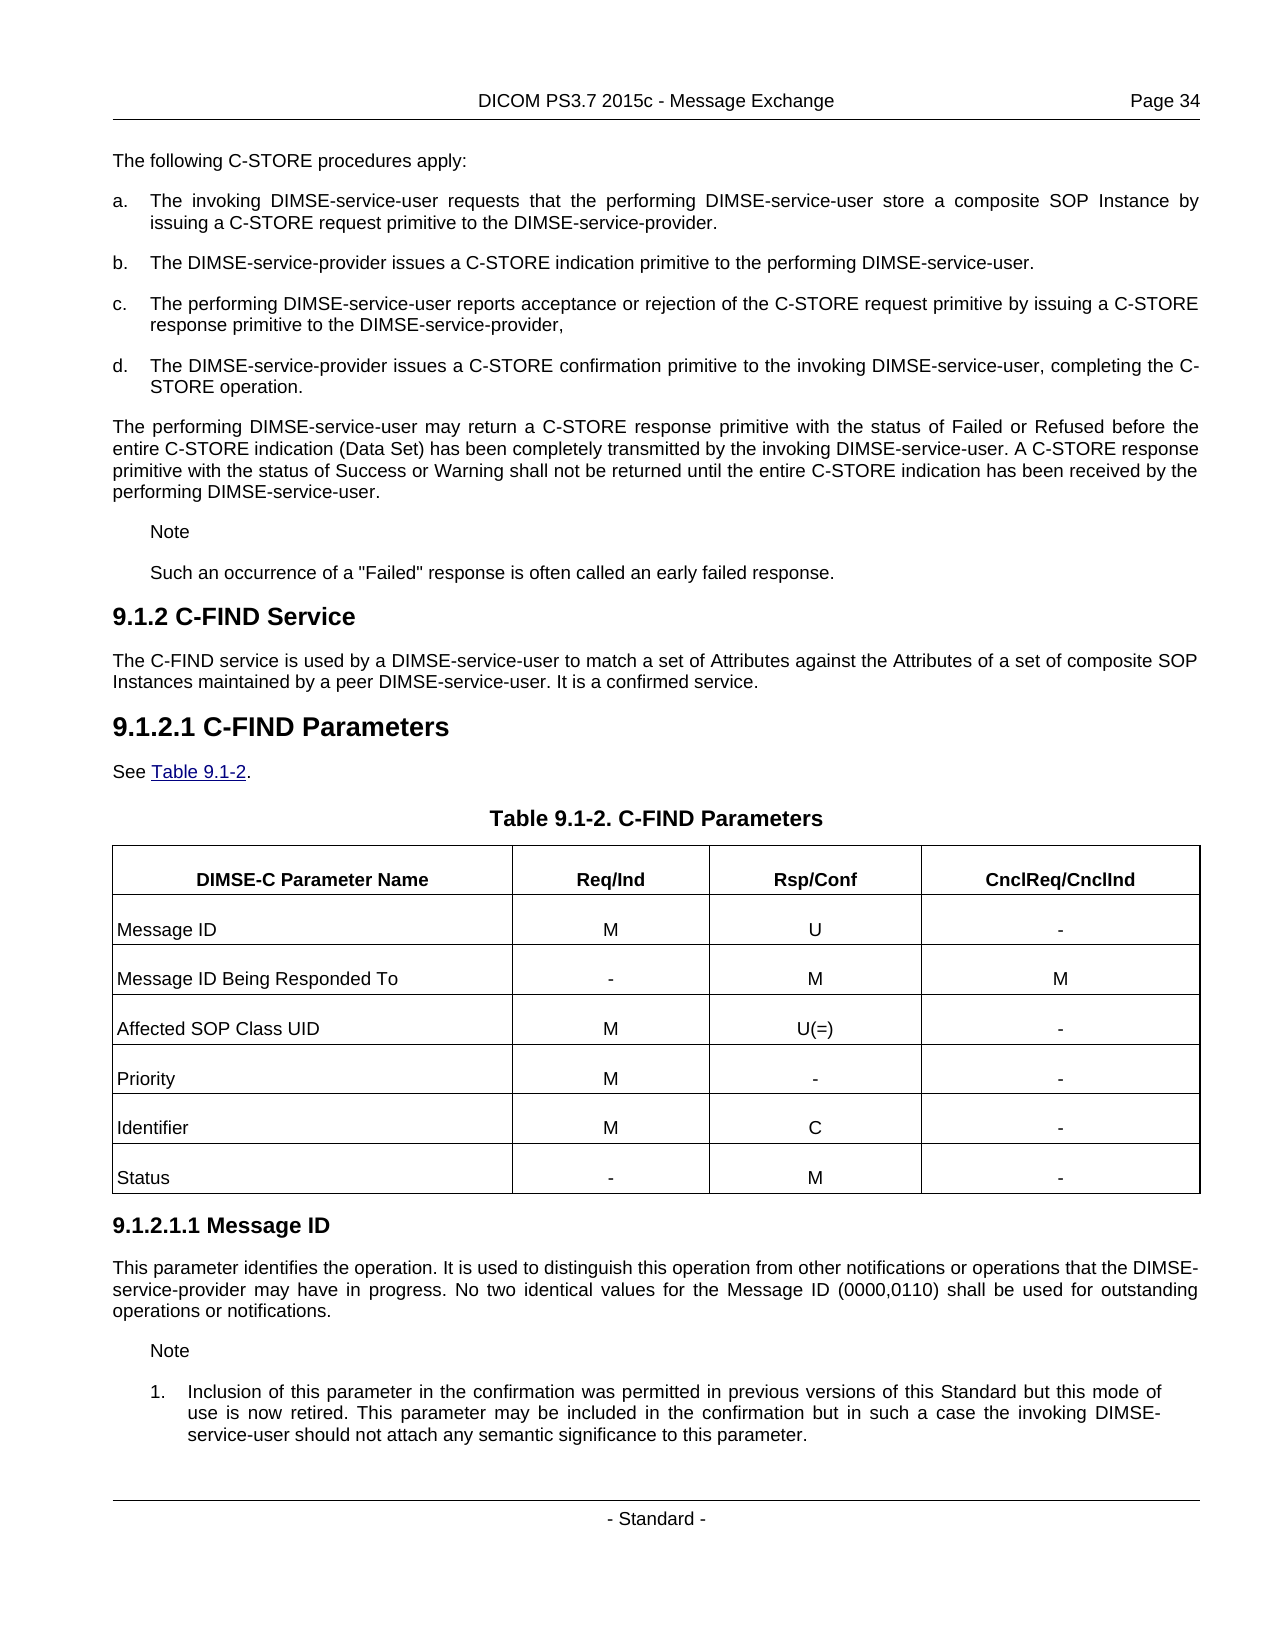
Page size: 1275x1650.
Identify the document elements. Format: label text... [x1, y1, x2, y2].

table_cell U [710, 895, 921, 944]
table_cell M [513, 1094, 709, 1143]
table_cell Message ID Being Responded To [113, 945, 512, 994]
table_cell Affected SOP Class UID [113, 995, 512, 1043]
text Table 9.1-2. C-FIND Parameters [112, 805, 1200, 831]
text See Table 9.1-2. [112, 761, 1200, 783]
table_header DIMSE-C Parameter Name [113, 846, 512, 894]
list The performing DIMSE-service-user reports acceptance or rejection of the C-STORE request primitive by issuing a C-STORE response primitive to the DIMSE-service-provider, [112, 292, 1200, 336]
table_header Rsp/Conf [710, 846, 921, 894]
text The performing DIMSE-service-user may return a C-STORE response primitive with the status of Failed or Refused before the entire C-STORE indication (Data Set) has been completely transmitted by the invoking DIMSE-service-user. A C-STORE response primitive with the status of Success or Warning shall not be returned until the entire C-STORE indication has been received by the performing DIMSE-service-user. [112, 416, 1200, 502]
table_cell M [710, 945, 921, 994]
text 9.1.2 C-FIND Service [112, 602, 1200, 631]
list The DIMSE-service-provider issues a C-STORE indication primitive to the performing DIMSE-service-user. [112, 252, 1200, 274]
table_cell M [710, 1144, 921, 1192]
table_cell - [922, 1045, 1199, 1093]
list The DIMSE-service-provider issues a C-STORE confirmation primitive to the invoking DIMSE-service-user, completing the C-STORE operation. [112, 354, 1200, 397]
table_cell Identifier [113, 1094, 512, 1143]
table_cell C [710, 1094, 921, 1143]
text This parameter identifies the operation. It is used to distinguish this operation from other notifications or operations that the DIMSE-service-provider may have in progress. No two identical values for the Message ID (0000,0110) shall be used for outstanding operations or notifications. [112, 1257, 1200, 1322]
table_header Req/Ind [513, 846, 709, 894]
table_header CnclReq/CnclInd [922, 846, 1199, 894]
list Inclusion of this parameter in the confirmation was permitted in previous versions of this Standard but this mode of use is now retired. This parameter may be included in the confirmation but in such a case the invoking DIMSE-service-user should not attach any semantic significance to this parameter. [150, 1381, 1162, 1445]
text The C-FIND service is used by a DIMSE-service-user to match a set of Attributes against the Attributes of a set of composite SOP Instances maintained by a peer DIMSE-service-user. It is a confirmed service. [112, 649, 1200, 692]
table_cell Message ID [113, 895, 512, 944]
table_cell Priority [113, 1045, 512, 1093]
table_cell U(=) [710, 995, 921, 1043]
list The invoking DIMSE-service-user requests that the performing DIMSE-service-user store a composite SOP Instance by issuing a C-STORE request primitive to the DIMSE-service-provider. [112, 190, 1200, 233]
table_cell - [922, 895, 1199, 944]
table_cell - [922, 1144, 1199, 1192]
table_cell - [513, 1144, 709, 1192]
table_cell M [513, 1045, 709, 1093]
text 9.1.2.1 C-FIND Parameters [112, 711, 1200, 742]
table_cell M [513, 995, 709, 1043]
table_cell - [922, 995, 1199, 1043]
table_cell - [513, 945, 709, 994]
text The following C-STORE procedures apply: [112, 150, 1200, 172]
text 9.1.2.1.1 Message ID [112, 1212, 1200, 1238]
text Such an occurrence of a "Failed" response is often called an early failed response. [150, 562, 1162, 583]
table_cell - [710, 1045, 921, 1093]
table_cell M [513, 895, 709, 944]
text Note [150, 521, 1162, 543]
table_cell Status [113, 1144, 512, 1192]
table_cell M [922, 945, 1199, 994]
table_cell - [922, 1094, 1199, 1143]
text Note [150, 1340, 1162, 1362]
